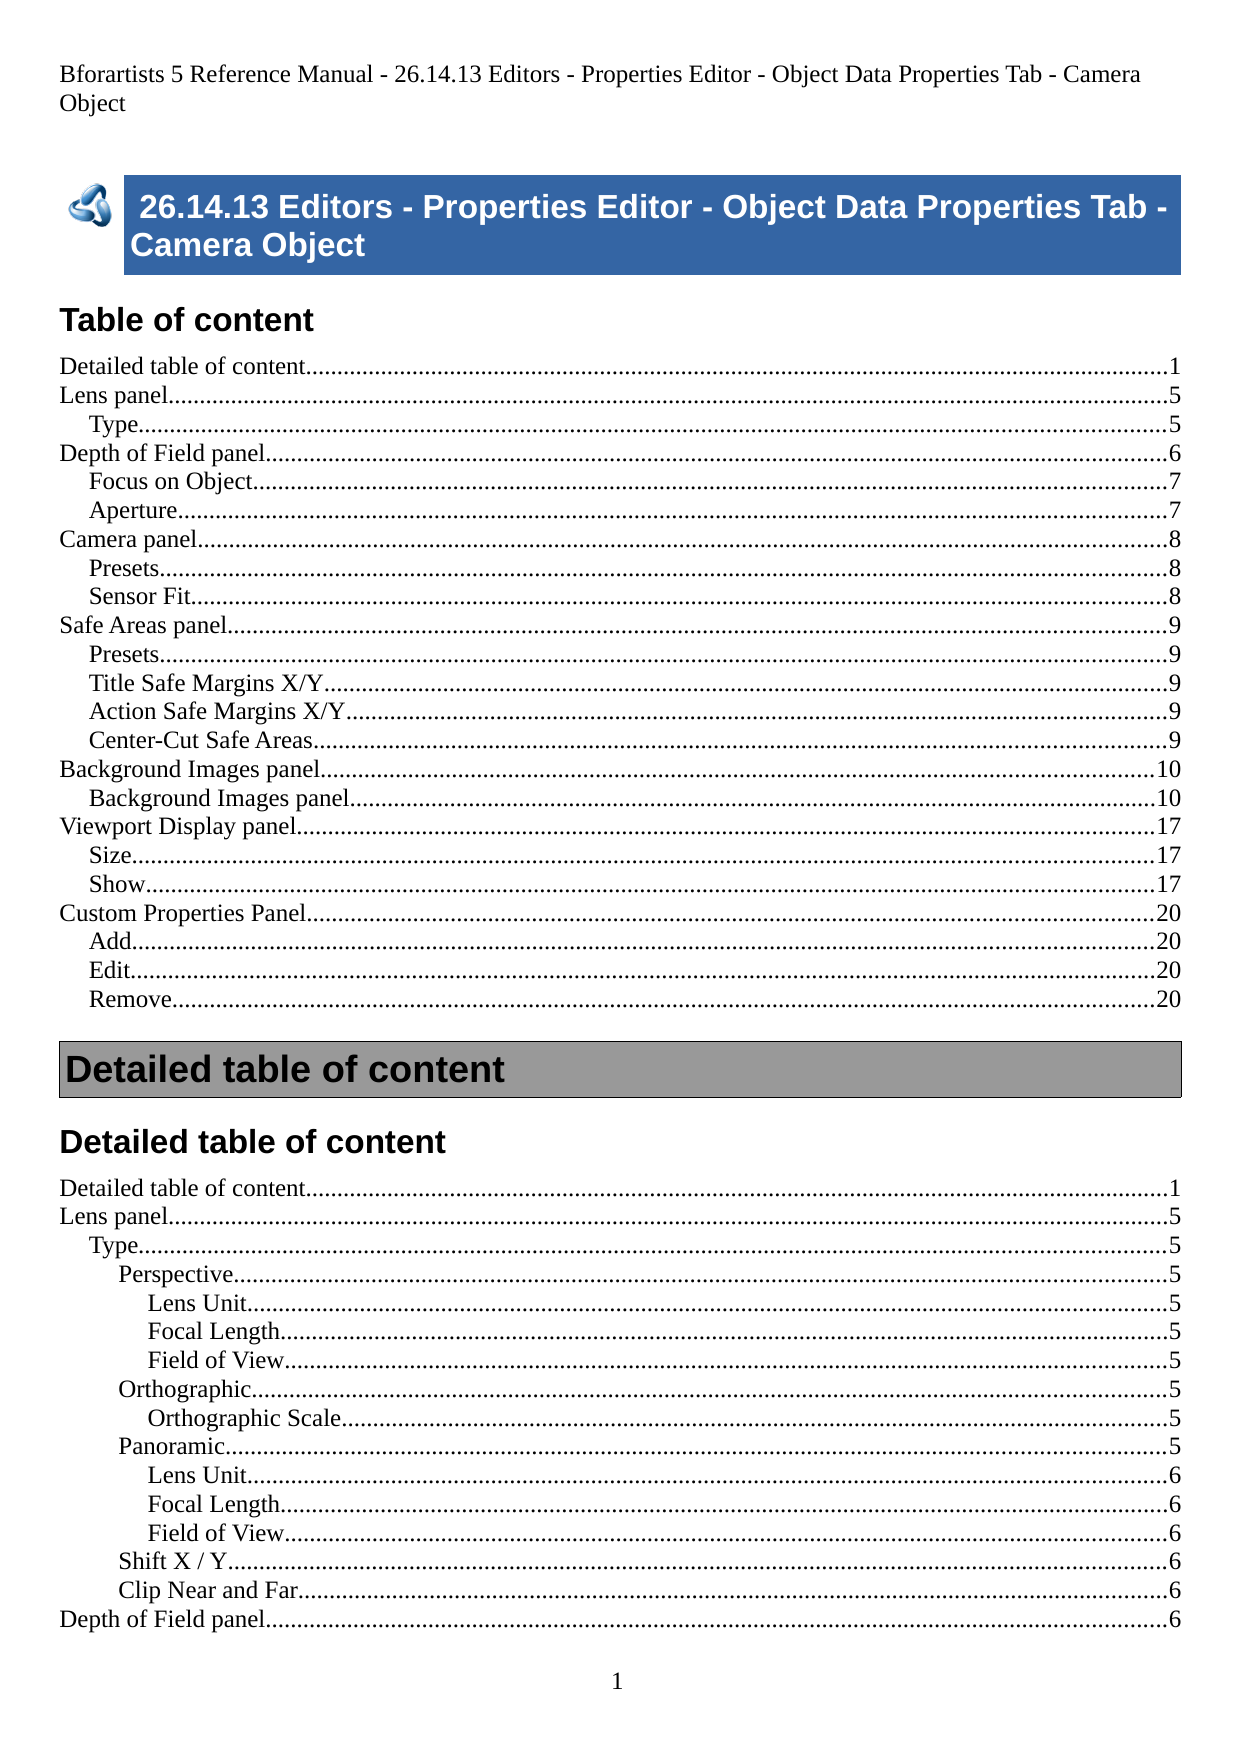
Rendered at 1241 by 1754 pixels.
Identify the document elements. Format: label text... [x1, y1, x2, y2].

text Detailed table of content 1 [59, 351, 1181, 380]
text Sensor Fit 8 [88, 581, 1181, 610]
text Focal Length 6 [147, 1489, 1181, 1518]
subtitle Table of content [59, 300, 1181, 339]
text Size 17 [88, 840, 1181, 869]
text Title Safe Margins X/Y 9 [88, 668, 1181, 696]
text Edit 20 [88, 955, 1181, 984]
text Action Safe Margins X/Y 9 [88, 696, 1181, 725]
text Center-Cut Safe Areas 9 [88, 725, 1181, 754]
text Perspective 5 [118, 1259, 1181, 1288]
text Lens Unit 6 [147, 1460, 1181, 1489]
text Focus on Object 7 [88, 466, 1181, 495]
text Background Images panel 10 [88, 783, 1181, 811]
table_header Detailed table of content [60, 1042, 1181, 1097]
text Depth of Field panel 6 [59, 1604, 1181, 1633]
text Lens Unit 5 [147, 1288, 1181, 1316]
text Viewport Display panel 17 [59, 811, 1181, 840]
text Aperture 7 [88, 495, 1181, 524]
text Add 20 [88, 926, 1181, 955]
table_header 26.14.13 Editors - Properties Editor - Object Data Properties Tab - Camera Object [124, 175, 1181, 275]
text Presets 9 [88, 639, 1181, 668]
text Lens panel 5 [59, 380, 1181, 409]
text Show 17 [88, 869, 1181, 898]
text Shift X / Y 6 [118, 1546, 1181, 1575]
text Panoramic 5 [118, 1431, 1181, 1460]
text Presets 8 [88, 553, 1181, 581]
text Custom Properties Panel 20 [59, 898, 1181, 926]
text Focal Length 5 [147, 1316, 1181, 1345]
text Type 5 [88, 1230, 1181, 1259]
text Camera panel 8 [59, 524, 1181, 553]
text Background Images panel 10 [59, 754, 1181, 783]
subtitle Detailed table of content [59, 1122, 1181, 1160]
text Field of View 6 [147, 1518, 1181, 1546]
text Remove 20 [88, 984, 1181, 1013]
table_header [59, 175, 124, 275]
text Lens panel 5 [59, 1201, 1181, 1230]
text Type 5 [88, 409, 1181, 438]
text Detailed table of content 1 [59, 1173, 1181, 1201]
text Orthographic 5 [118, 1374, 1181, 1403]
picture [65, 180, 114, 230]
text Field of View 5 [147, 1345, 1181, 1374]
text Depth of Field panel 6 [59, 438, 1181, 466]
text Clip Near and Far 6 [118, 1575, 1181, 1604]
text Safe Areas panel 9 [59, 610, 1181, 639]
text Orthographic Scale 5 [147, 1403, 1181, 1431]
